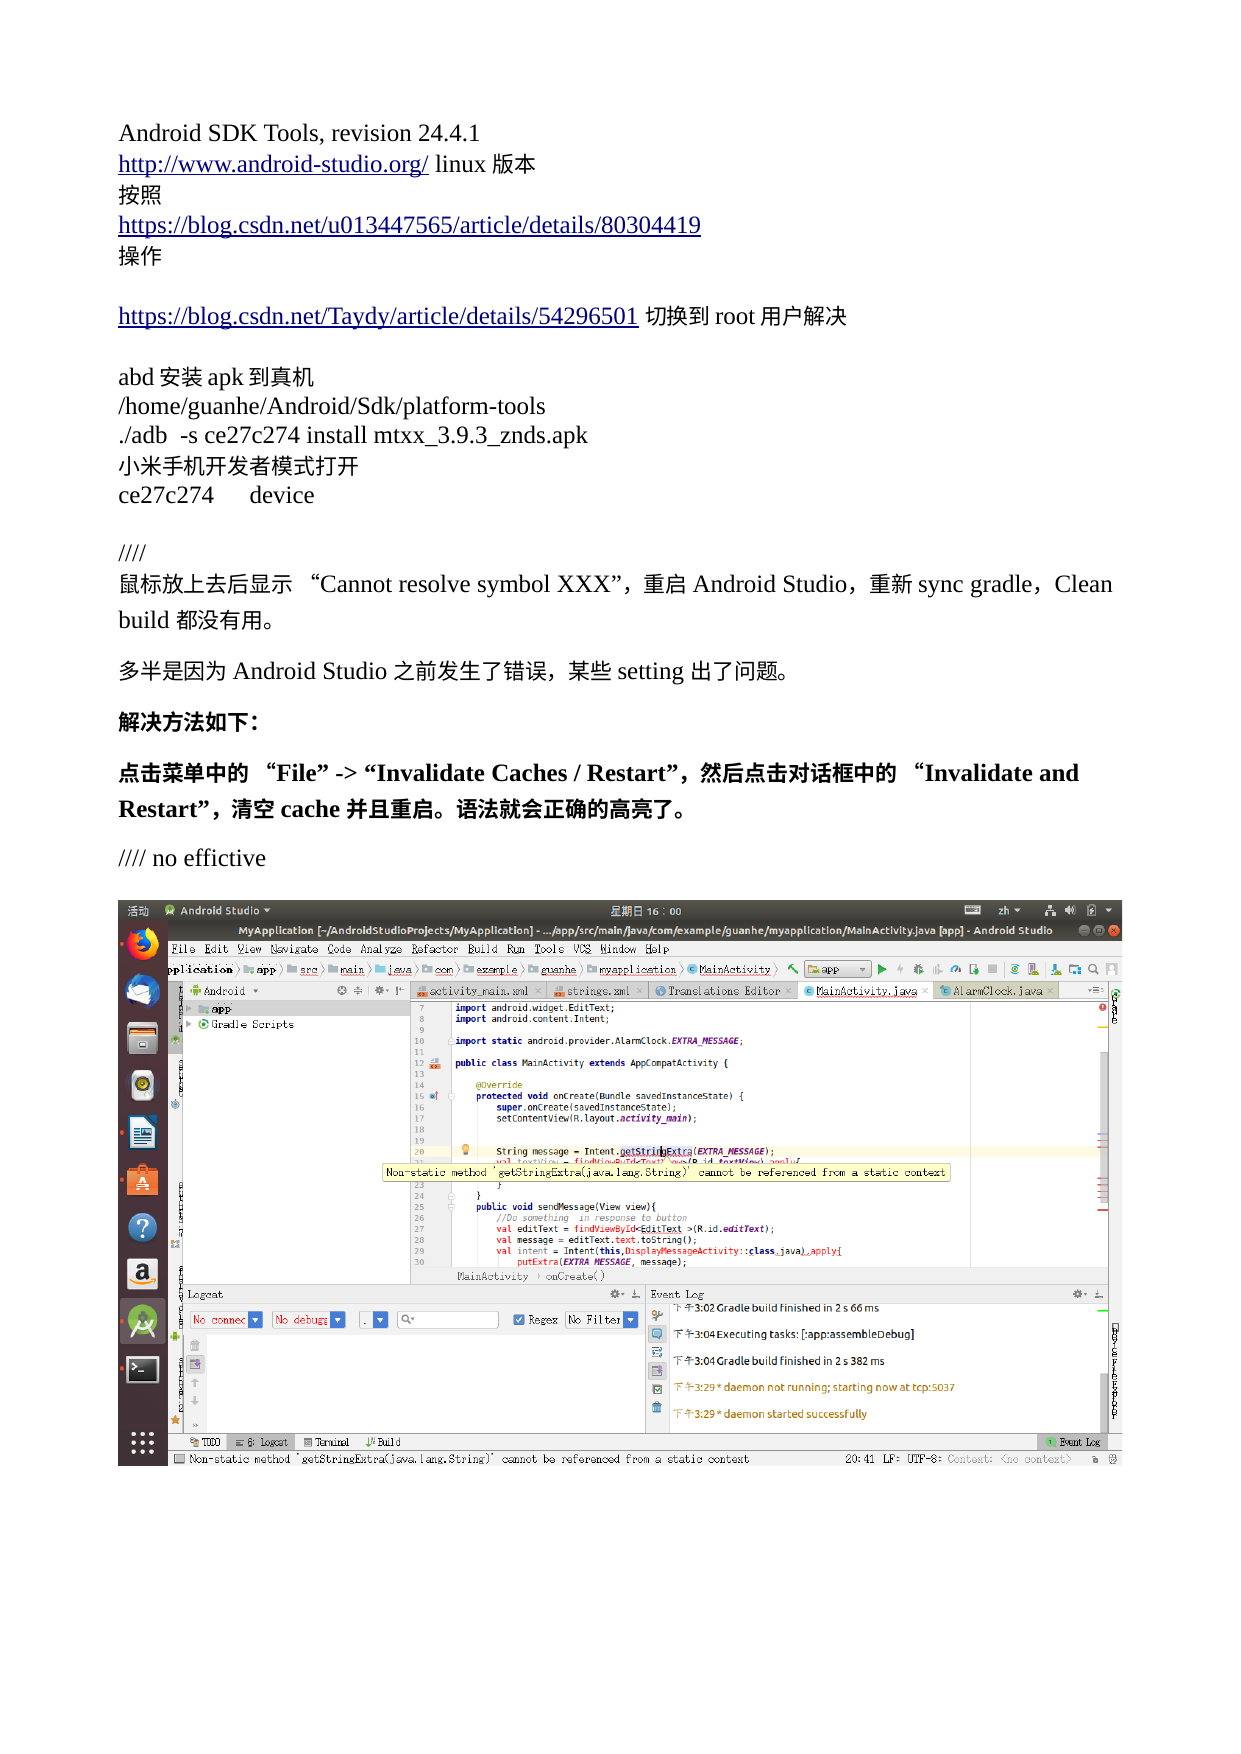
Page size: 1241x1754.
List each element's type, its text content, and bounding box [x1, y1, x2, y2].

text //// [118, 538, 1122, 567]
text abd安装apk到真机 [118, 360, 1122, 391]
text http://www.android-studio.org/ linux 版本 [118, 147, 1122, 178]
text 操作 [118, 239, 1122, 271]
text https://blog.csdn.net/u013447565/article/details/80304419 [118, 210, 1122, 239]
text ce27c274 device [118, 481, 1122, 509]
text 点击菜单中的 “File” -> “Invalidate Caches / Restart”，然后点击对话框中的 “Invalidate and Restart”，清空 cache 并且重启。语法就会正确的高亮了。 [118, 756, 1122, 824]
text Android SDK Tools, revision 24.4.1 [118, 118, 1122, 147]
text /home/guanhe/Android/Sdk/platform-tools [118, 391, 1122, 420]
picture [118, 900, 1123, 1466]
text //// no effictive [118, 843, 1122, 872]
text https://blog.csdn.net/Taydy/article/details/54296501 切换到root用户解决 [118, 299, 1122, 331]
text 鼠标放上去后显示 “Cannot resolve symbol XXX”，重启 Android Studio，重新 sync gradle，Clean build 都没有用。 [118, 567, 1122, 635]
text ./adb -s ce27c274 install mtxx_3.9.3_znds.apk [118, 420, 1122, 449]
text 按照 [118, 178, 1122, 210]
text 小米手机开发者模式打开 [118, 449, 1122, 481]
text 解决方法如下： [118, 705, 1122, 737]
text 多半是因为 Android Studio 之前发生了错误，某些 setting 出了问题。 [118, 654, 1122, 686]
